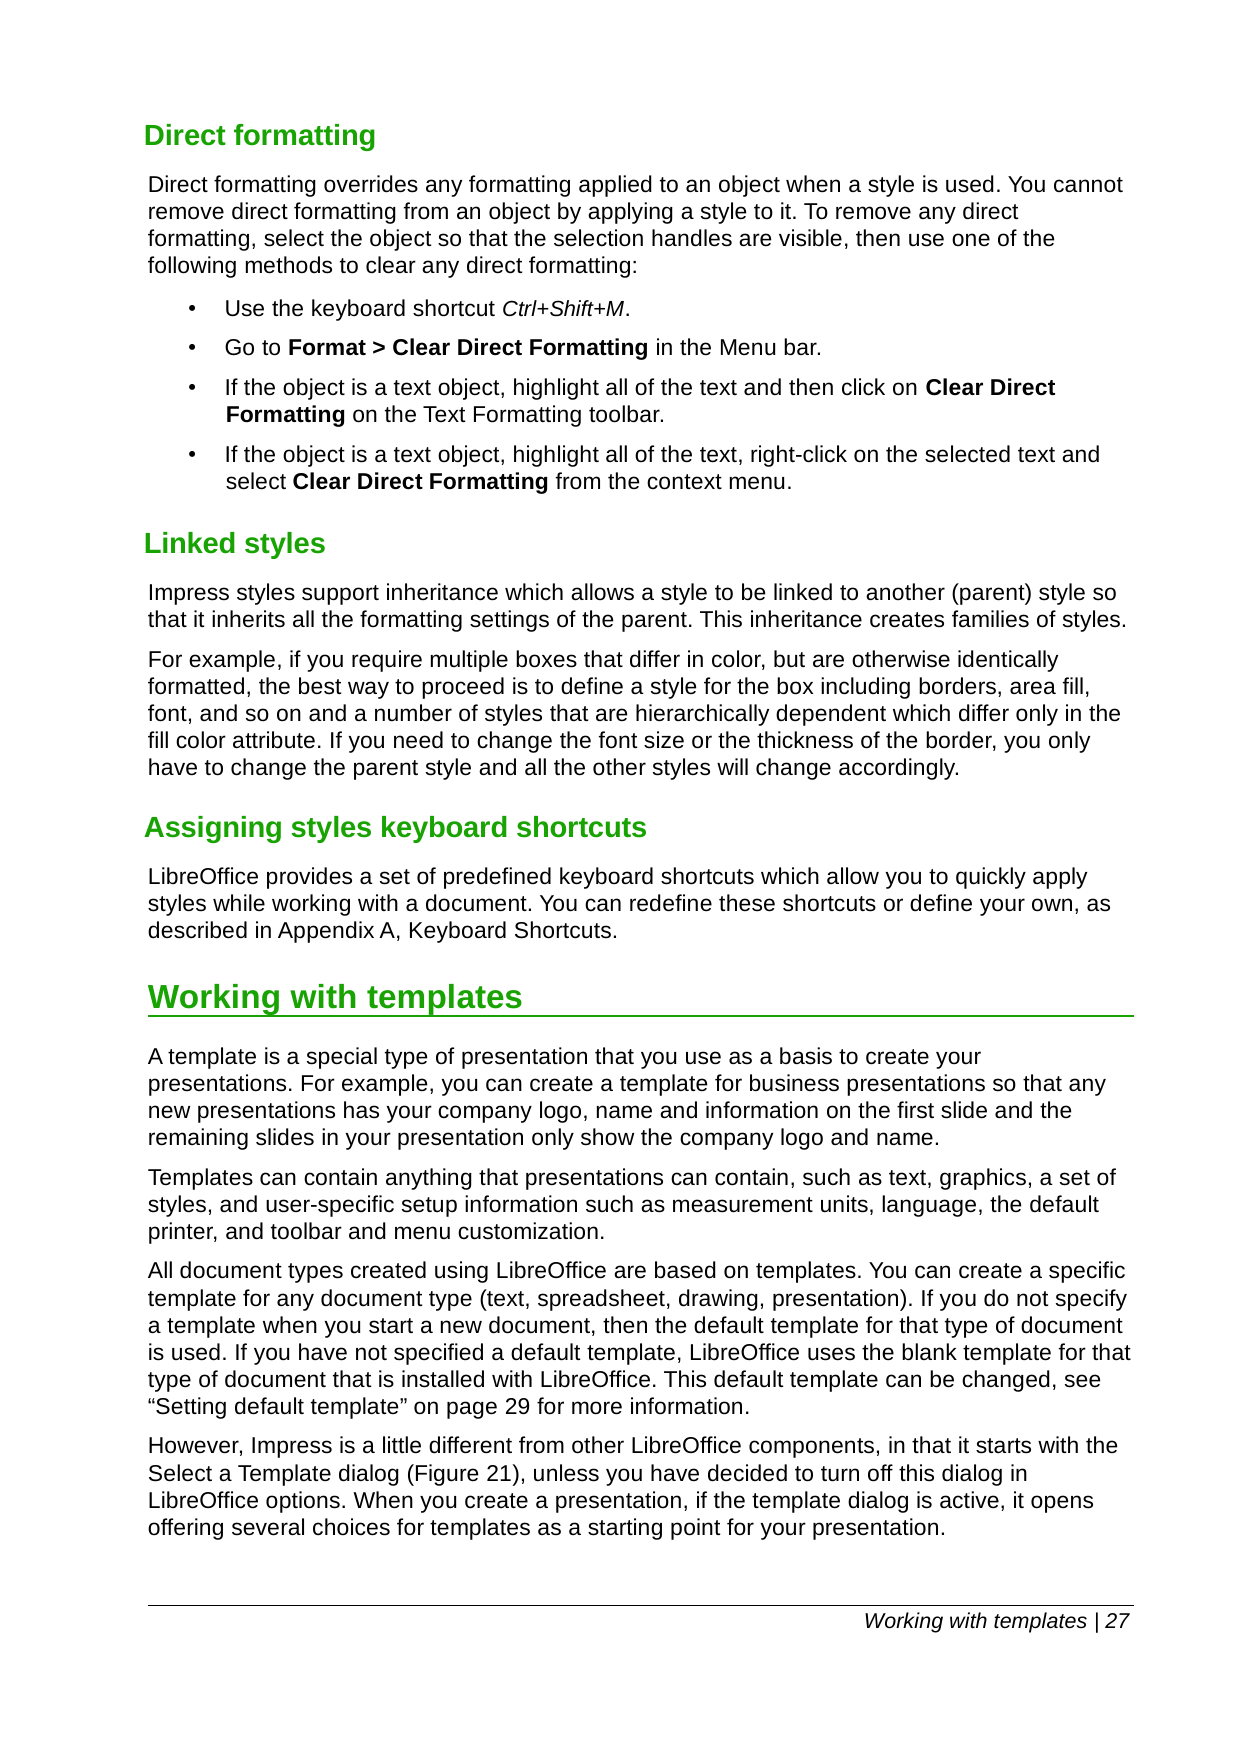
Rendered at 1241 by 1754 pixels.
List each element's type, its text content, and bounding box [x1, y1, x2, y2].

subtitle Direct formatting [143, 118, 1134, 152]
list If the object is a text object, highlight all of the text and then click on Clear Direct Formatting on the Text Formatting toolbar. [185, 370, 1134, 427]
subtitle Working with templates [148, 977, 1134, 1015]
subtitle Assigning styles keyboard shortcuts [143, 810, 1134, 843]
list Use the keyboard shortcut Ctrl+Shift+M. [185, 291, 1134, 321]
list If the object is a text object, highlight all of the text, right-click on the selected text and select Clear Direct Formatting from the context menu. [185, 437, 1134, 497]
text However, Impress is a little different from other LibreOffice components, in that it starts with the Select a Template dialog (Figure 21), unless you have decided to turn off this dialog in LibreOffice options. When you create a presentation, if the template dialog is active, it opens offering several choices for templates as a starting point for your presentation. [148, 1432, 1134, 1540]
text LibreOffice provides a set of predefined keyboard shortcuts which allow you to quickly apply styles while working with a document. You can redefine these shortcuts or define your own, as described in Appendix A, Keyboard Shortcuts. [148, 862, 1134, 943]
text Impress styles support inheritance which allows a style to be linked to another (parent) style so that it inherits all the formatting settings of the parent. This inheritance creates families of styles. [148, 578, 1134, 633]
text Direct formatting overrides any formatting applied to an object when a style is used. You cannot remove direct formatting from an object by applying a style to it. To remove any direct formatting, select the object so that the selection handles are visible, then use one of the following methods to clear any direct formatting: [148, 170, 1134, 279]
list Go to Format > Clear Direct Formatting in the Menu bar. [185, 331, 1134, 361]
text All document types created using LibreOffice are based on templates. You can create a specific template for any document type (text, spreadsheet, drawing, presentation). If you do not specify a template when you start a new document, then the default template for that type of document is used. If you have not specified a default template, LibreOffice uses the blank template for that type of document that is installed with LibreOffice. This default template can be changed, see “Setting default template” on page 29 for more information. [148, 1257, 1134, 1419]
text Templates can contain anything that presentations can contain, such as text, graphics, a set of styles, and user-specific setup information such as measurement units, language, the default printer, and toolbar and menu customization. [148, 1163, 1134, 1244]
text For example, if you require multiple boxes that differ in color, but are otherwise identically formatted, the best way to proceed is to define a style for the box including borders, area fill, font, and so on and a number of styles that are hierarchically dependent which differ only in the fill color attribute. If you need to change the font size or the thickness of the border, you only have to change the parent style and all the other styles will change accordingly. [148, 645, 1134, 781]
subtitle Linked styles [143, 526, 1134, 560]
text A template is a special type of presentation that you use as a basis to create your presentations. For example, you can create a template for business presentations so that any new presentations has your company logo, name and information on the first slide and the remaining slides in your presentation only show the company logo and name. [148, 1042, 1134, 1151]
